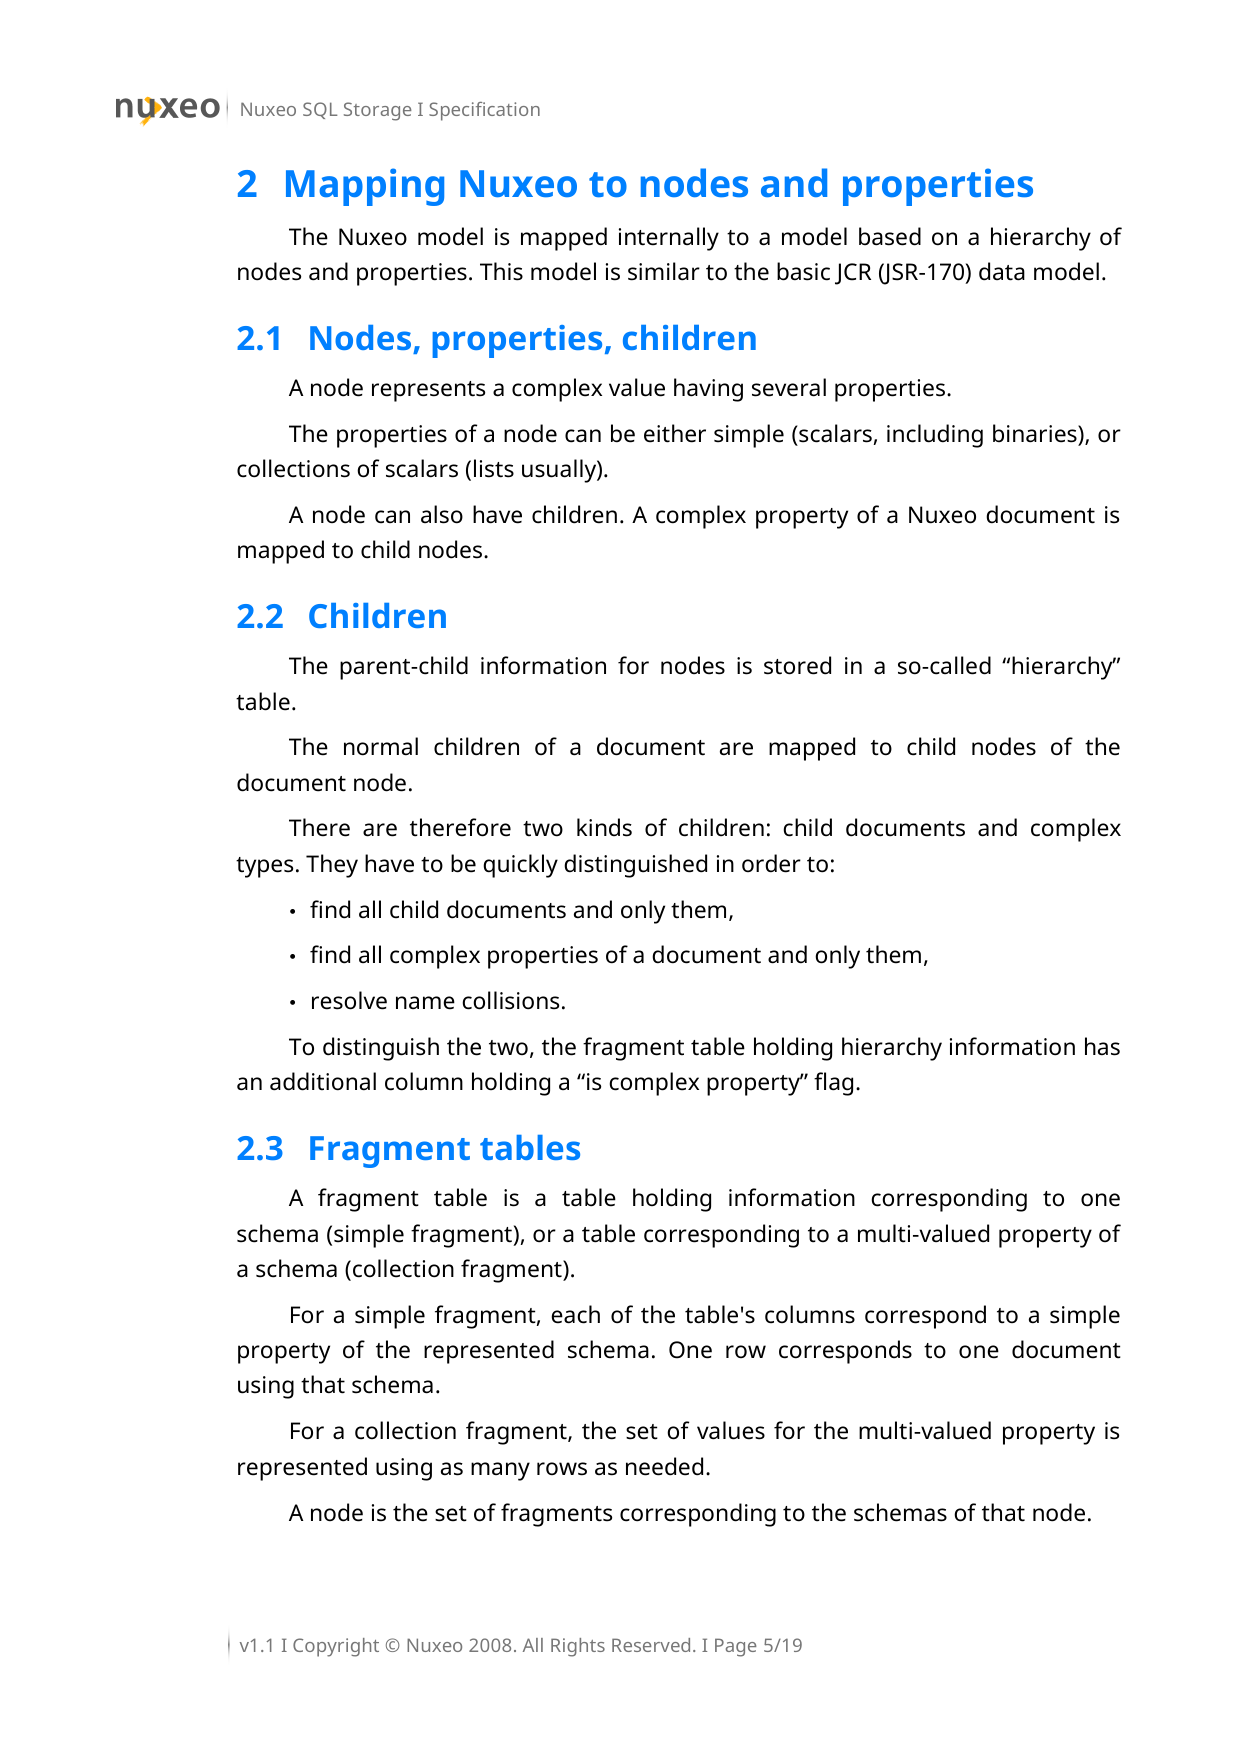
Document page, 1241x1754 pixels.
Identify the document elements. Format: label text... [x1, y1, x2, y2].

text The Nuxeo model is mapped internally to a model based on a hierarchy of nodes and properties. This model is similar to the basic JCR (JSR-170) data model. [236, 220, 1122, 287]
list resolve name collisions. [289, 985, 1122, 1016]
text To distinguish the two, the fragment table holding hierarchy information has an additional column holding a “is complex property” flag. [236, 1031, 1122, 1097]
text The properties of a node can be either simple (scalars, including binaries), or collections of scalars (lists usually). [236, 418, 1122, 484]
text The normal children of a document are mapped to child nodes of the document node. [236, 731, 1122, 798]
subtitle Children [236, 592, 1122, 638]
text A fragment table is a table holding information corresponding to one schema (simple fragment), or a table corresponding to a multi-valued property of a schema (collection fragment). [236, 1182, 1122, 1284]
subtitle Fragment tables [236, 1124, 1122, 1171]
text A node can also have children. A complex property of a Nuxeo document is mapped to child nodes. [236, 499, 1122, 565]
subtitle Nodes, properties, children [236, 314, 1122, 360]
picture [116, 88, 228, 128]
picture [213, 1624, 232, 1666]
list find all child documents and only them, [289, 893, 1122, 924]
text A node represents a complex value having several properties. [236, 372, 1122, 403]
text A node is the set of fragments corresponding to the schemas of that node. [236, 1496, 1122, 1527]
text The parent-child information for nodes is stored in a so-called “hierarchy” table. [236, 650, 1122, 716]
text For a collection fragment, the set of values for the multi-valued property is represented using as many rows as needed. [236, 1415, 1122, 1482]
text For a simple fragment, each of the table's columns correspond to a simple property of the represented schema. One row corresponds to one document using that schema. [236, 1299, 1122, 1401]
list find all complex properties of a document and only them, [289, 939, 1122, 970]
subtitle Mapping Nuxeo to nodes and properties [236, 158, 1122, 209]
text There are therefore two kinds of children: child documents and complex types. They have to be quickly distinguished in order to: [236, 812, 1122, 879]
